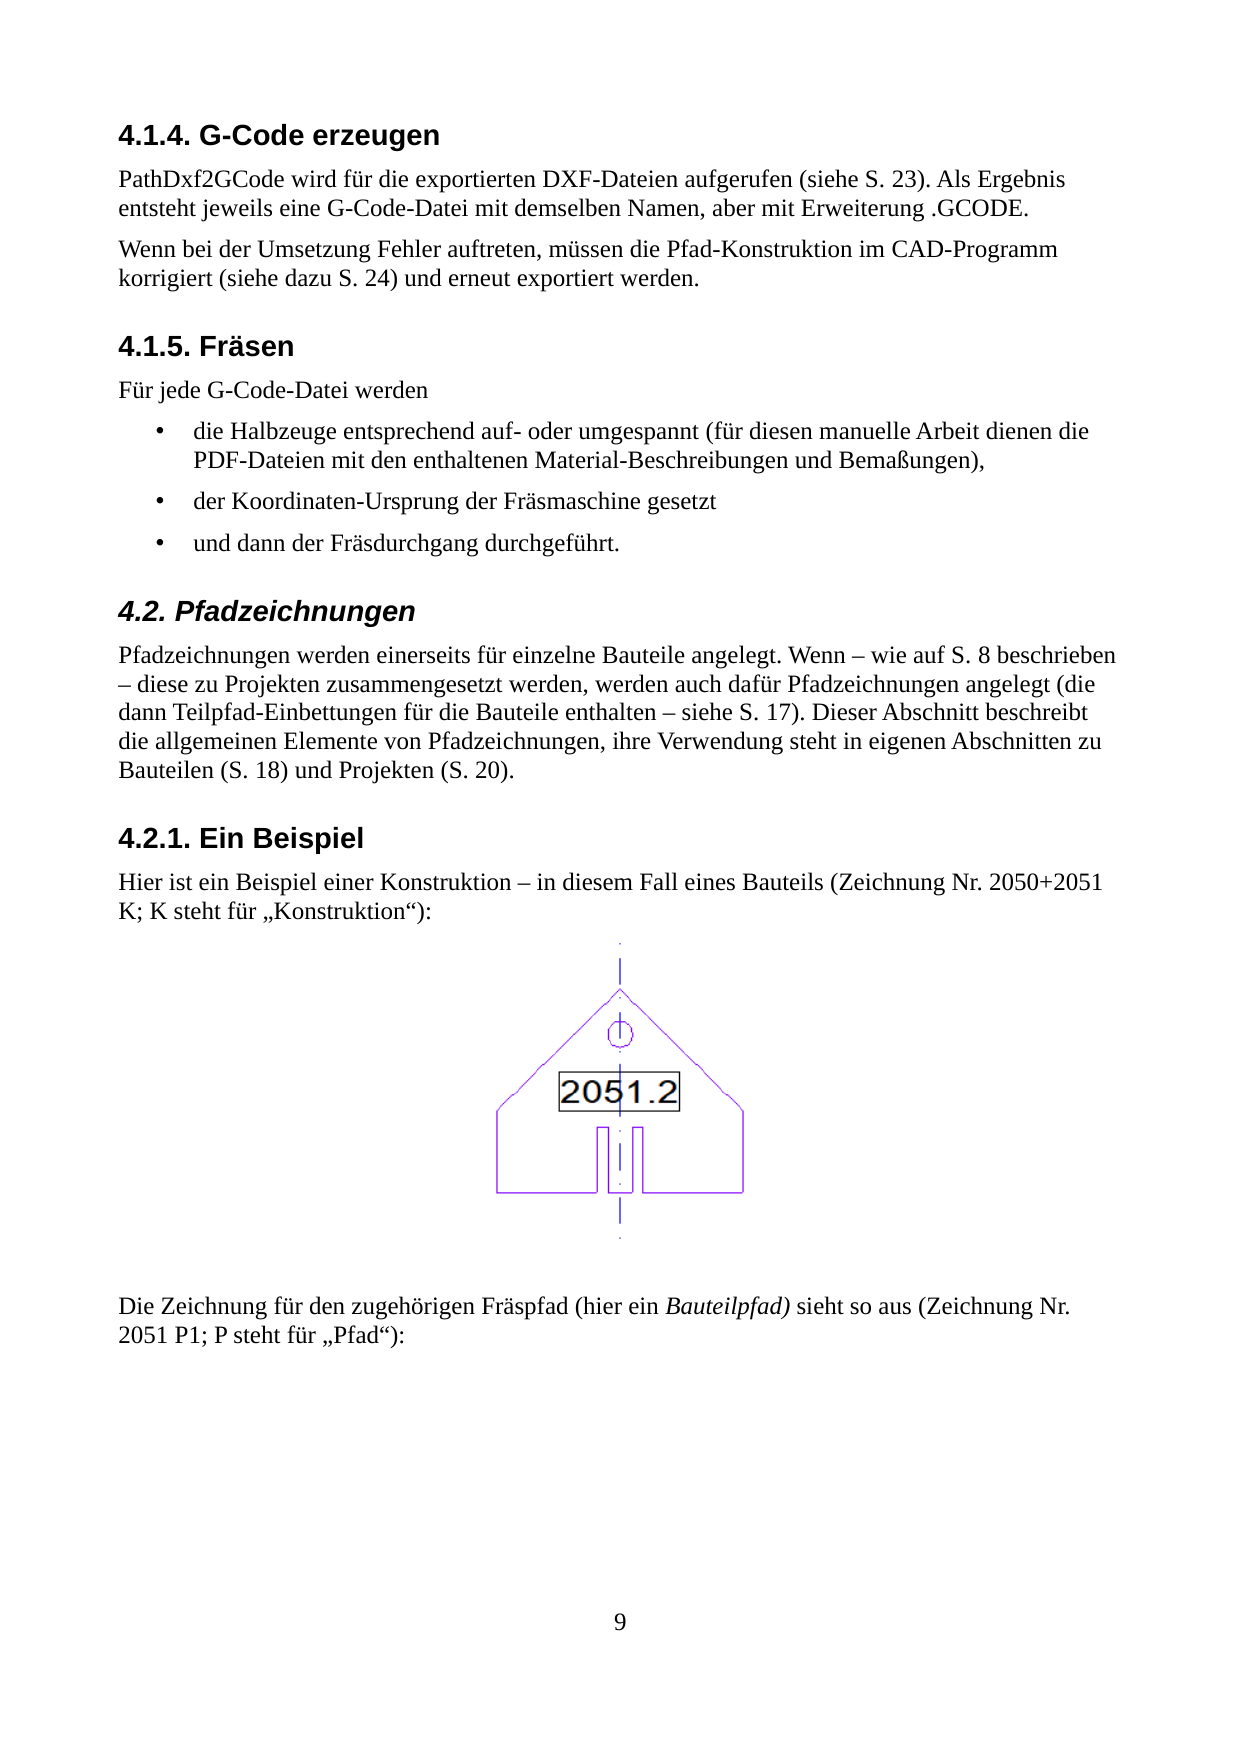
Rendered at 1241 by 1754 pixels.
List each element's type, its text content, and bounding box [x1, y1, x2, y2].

text PathDxf2GCode wird für die exportierten DXF-Dateien aufgerufen (siehe S. 22). Als Ergebnis entsteht jeweils eine G-Code-Datei mit demselben Namen, aber mit Erweiterung .GCODE. [118, 164, 1122, 222]
list und dann der Fräsdurchgang durchgeführt. [156, 528, 1122, 556]
list der Koordinaten-Ursprung der Fräsmaschine gesetzt [156, 486, 1122, 515]
subtitle 4.1.4. G-Code erzeugen [118, 118, 1122, 152]
text Für jede G-Code-Datei werden [118, 375, 1122, 404]
picture [481, 937, 759, 1250]
text Wenn bei der Umsetzung Fehler auftreten, müssen die Pfad-Konstruktion im CAD-Programm korrigiert (siehe dazu S. 23) und erneut exportiert werden. [118, 234, 1122, 292]
subtitle 4.2.1. Ein Beispiel [118, 821, 1122, 855]
subtitle 4.1.5. Fräsen [118, 329, 1122, 363]
text Die Zeichnung für den zugehörigen Fräspfad (hier ein Bauteilpfad) sieht so aus (Zeichnung Nr. 2051 P1; P steht für „Pfad“): [118, 1291, 1122, 1348]
text Pfadzeichnungen werden einerseits für einzelne Bauteile angelegt. Wenn – wie auf S. 7 beschrieben – diese zu Projekten zusammengesetzt werden, werden auch dafür Pfadzeichnungen angelegt (die dann Teilpfad-Einbettungen für die Bauteile enthalten – siehe S. 16). Dieser Abschnitt beschreibt die allgemeinen Elemente von Pfadzeichnungen, ihre Verwendung steht in eigenen Abschnitten zu Bauteilen (S. 17) und Projekten (S. 19). [118, 640, 1122, 784]
text Hier ist ein Beispiel einer Konstruktion – in diesem Fall eines Bauteils (Zeichnung Nr. 2050+2051 K; K steht für „Konstruktion“): [118, 867, 1122, 925]
subtitle 4.2. Pfadzeichnungen [118, 594, 1122, 627]
list die Halbzeuge entsprechend auf- oder umgespannt (für diesen manuelle Arbeit dienen die PDF-Dateien mit den enthaltenen Material-Beschreibungen und Bemaßungen), [156, 416, 1122, 474]
